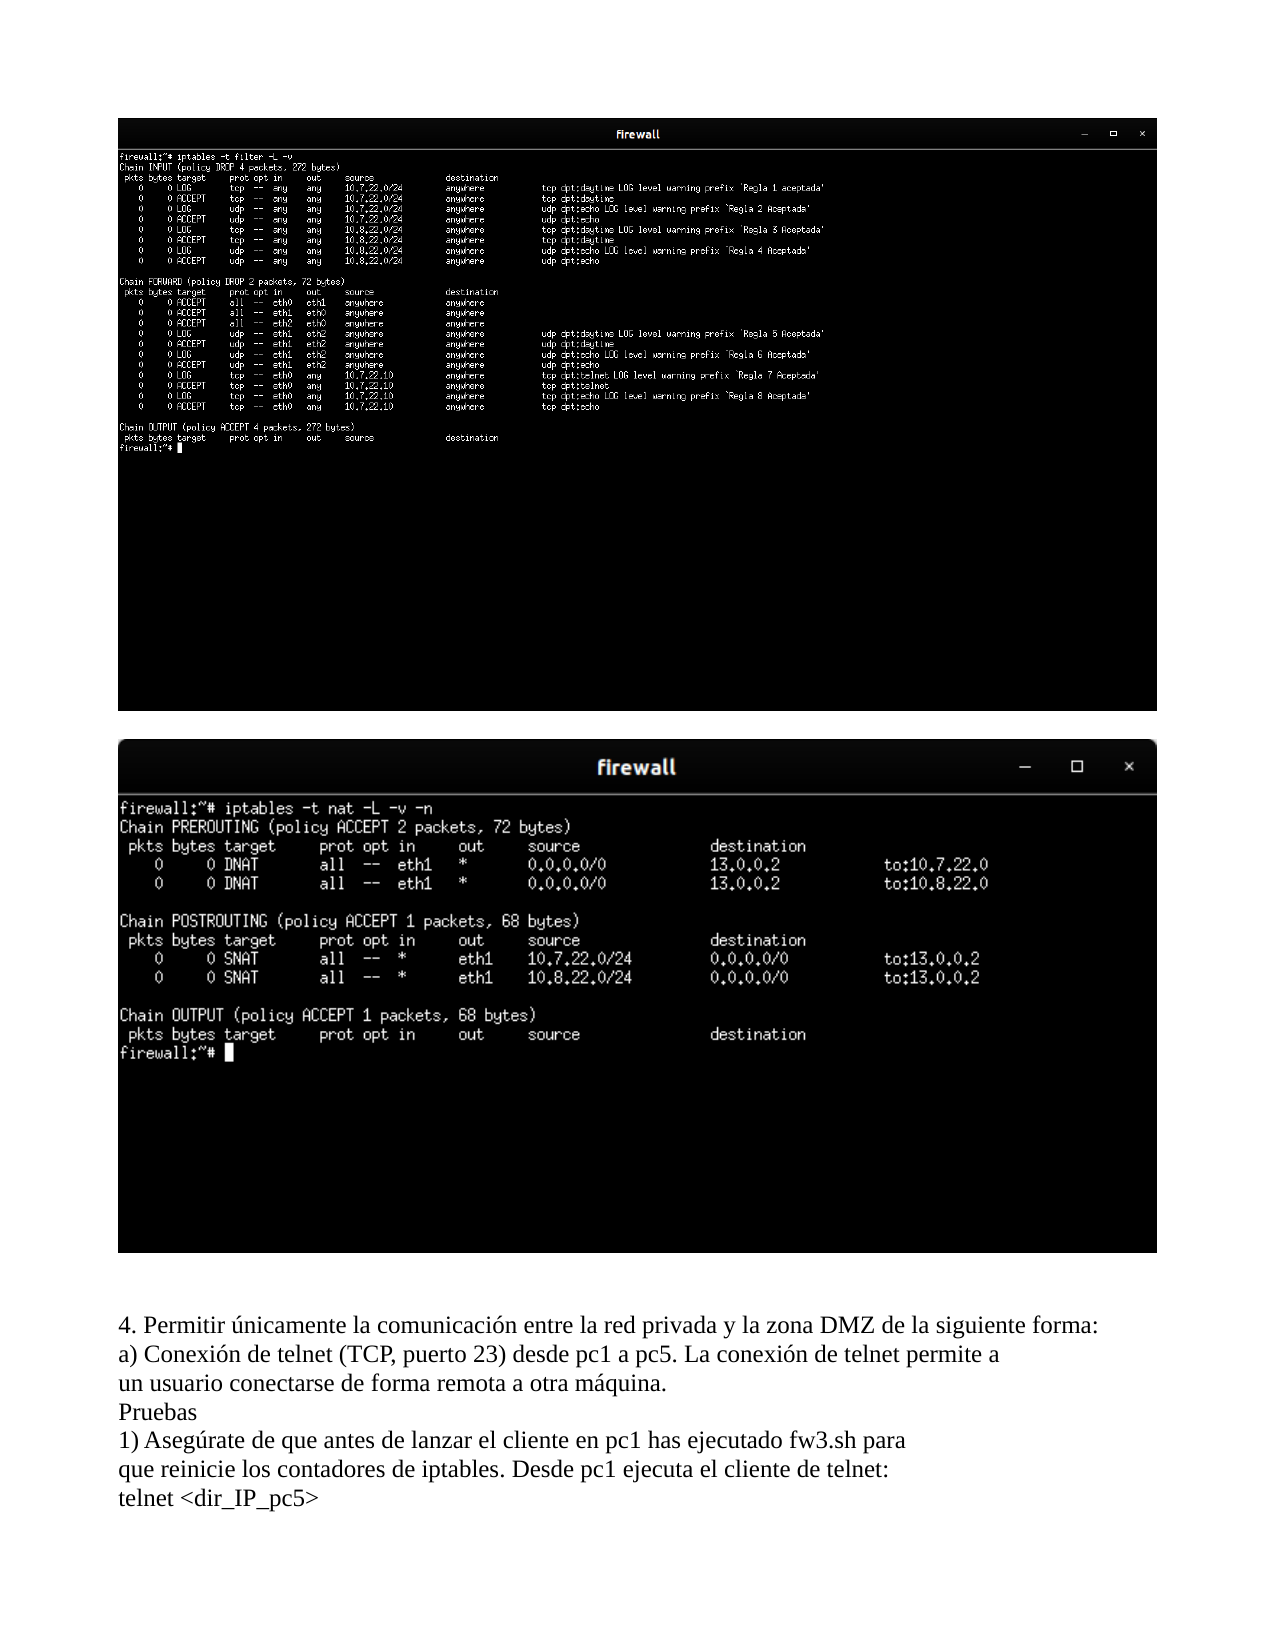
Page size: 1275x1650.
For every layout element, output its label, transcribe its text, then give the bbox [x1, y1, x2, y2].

text Pruebas [118, 1397, 1157, 1425]
text 1) Asegúrate de que antes de lanzar el cliente en pc1 has ejecutado fw3.sh para [118, 1425, 1157, 1454]
text a) Conexión de telnet (TCP, puerto 23) desde pc1 a pc5. La conexión de telnet permite a [118, 1339, 1157, 1368]
picture [118, 118, 1157, 711]
text un usuario conectarse de forma remota a otra máquina. [118, 1368, 1157, 1397]
text 4. Permitir únicamente la comunicación entre la red privada y la zona DMZ de la siguiente forma: [118, 1310, 1157, 1339]
picture [118, 739, 1157, 1253]
text telnet <dir_IP_pc5> [118, 1483, 1157, 1512]
text que reinicie los contadores de iptables. Desde pc1 ejecuta el cliente de telnet: [118, 1454, 1157, 1483]
